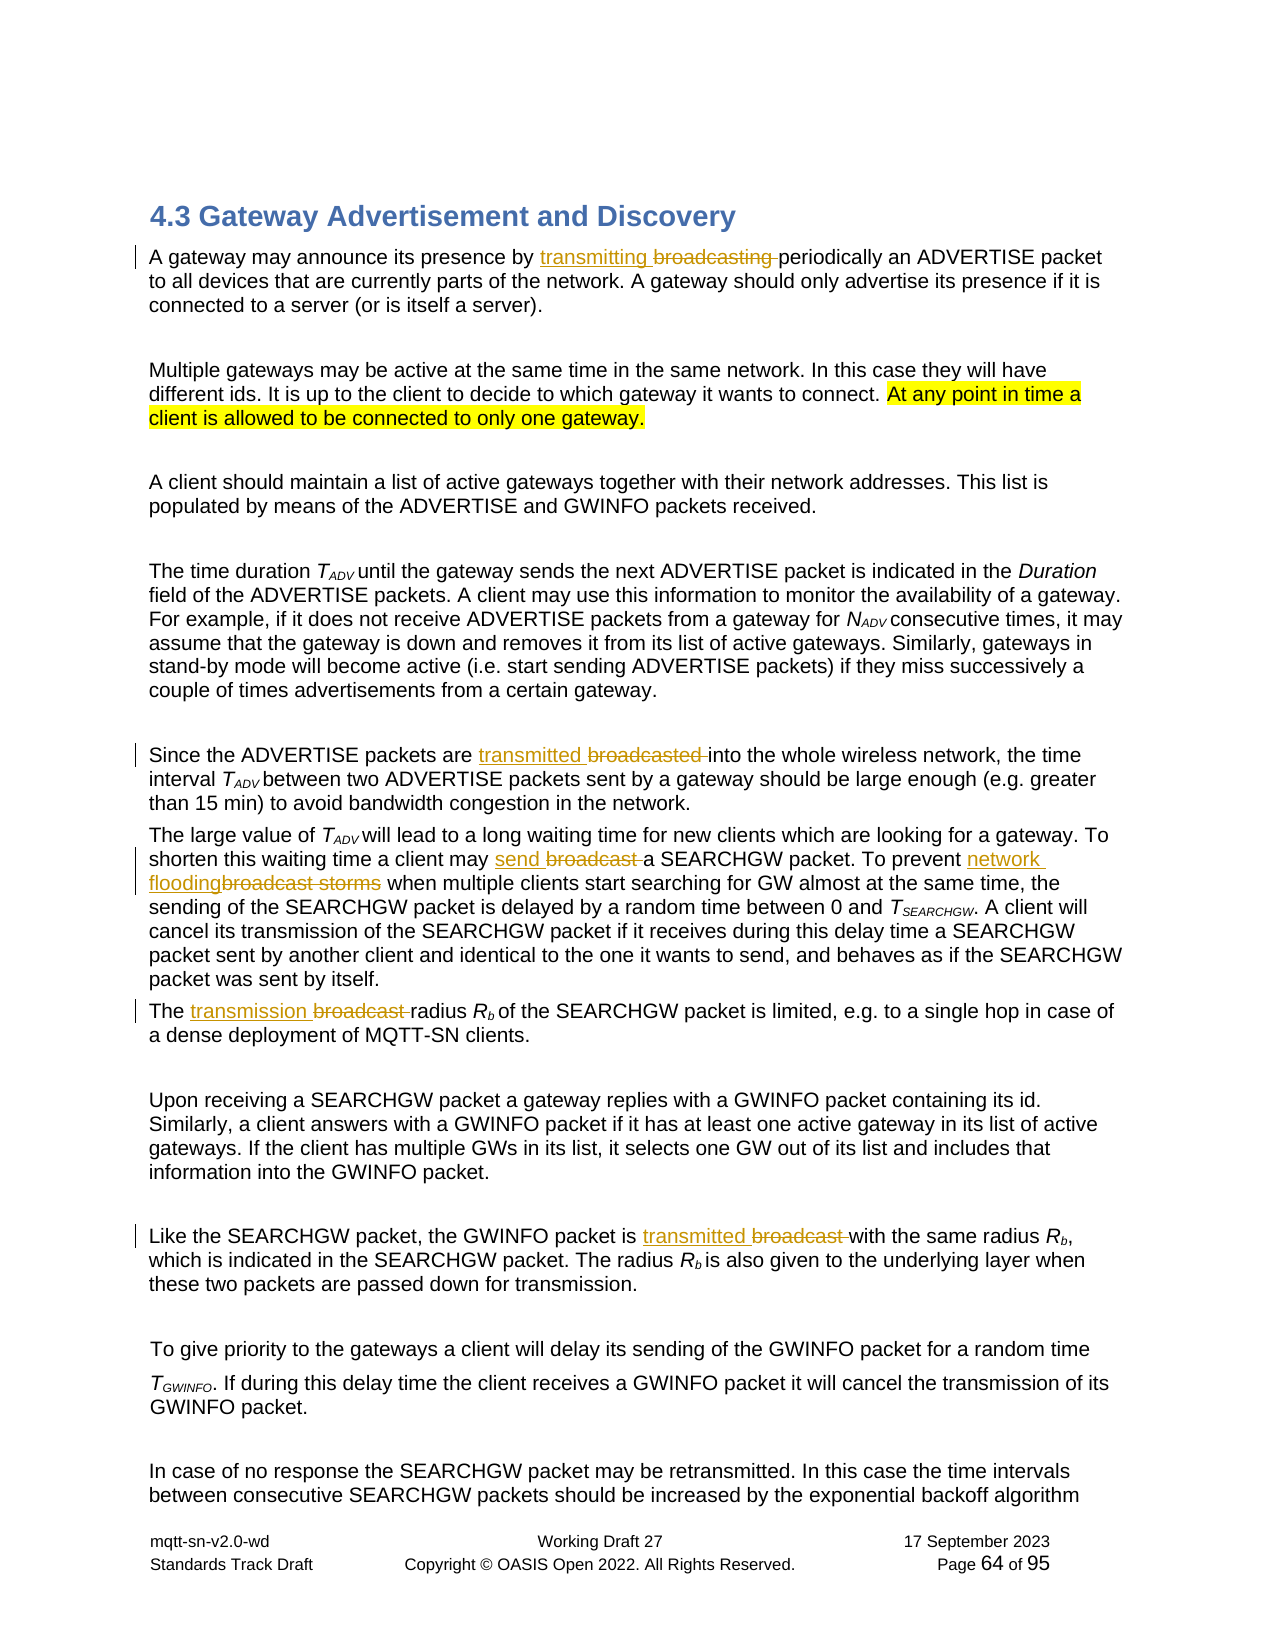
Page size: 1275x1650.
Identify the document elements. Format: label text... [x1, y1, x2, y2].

text To give priority to the gateways a client will delay its sending of the GWINFO packet for a random time [150, 1337, 1124, 1361]
text Since the ADVERTISE packets are transmitted into the whole wireless network, the time interval TADV between two ADVERTISE packets sent by a gateway should be large enough (e.g. greater than 15 min) to avoid bandwidth congestion in the network. [148, 743, 1124, 815]
text The large value of TADV will lead to a long waiting time for new clients which are looking for a gateway. To shorten this waiting time a client may send a SEARCHGW packet. To prevent network flooding when multiple clients start searching for GW almost at the same time, the sending of the SEARCHGW packet is delayed by a random time between 0 and TSEARCHGW. A client will cancel its transmission of the SEARCHGW packet if it receives during this delay time a SEARCHGW packet sent by another client and identical to the one it wants to send, and behaves as if the SEARCHGW packet was sent by itself. [148, 823, 1124, 991]
text A gateway may announce its presence by transmitting periodically an ADVERTISE packet to all devices that are currently parts of the network. A gateway should only advertise its presence if it is connected to a server (or is itself a server). [148, 245, 1124, 317]
text A client should maintain a list of active gateways together with their network addresses. This list is populated by means of the ADVERTISE and GWINFO packets received. [148, 470, 1124, 518]
subtitle 4.3 Gateway Advertisement and Discovery [150, 199, 1125, 232]
text The transmission radius Rb of the SEARCHGW packet is limited, e.g. to a single hop in case of a dense deployment of MQTT-SN clients. [148, 999, 1124, 1047]
text The time duration TADV until the gateway sends the next ADVERTISE packet is indicated in the Duration field of the ADVERTISE packets. A client may use this information to monitor the availability of a gateway. For example, if it does not receive ADVERTISE packets from a gateway for NADV consecutive times, it may assume that the gateway is down and removes it from its list of active gateways. Similarly, gateways in stand-by mode will become active (i.e. start sending ADVERTISE packets) if they miss successively a couple of times advertisements from a certain gateway. [148, 558, 1124, 702]
text Multiple gateways may be active at the same time in the same network. In this case they will have different ids. It is up to the client to decide to which gateway it wants to connect. At any point in time a client is allowed to be connected to only one gateway. [148, 357, 1124, 429]
text Like the SEARCHGW packet, the GWINFO packet is transmitted with the same radius Rb, which is indicated in the SEARCHGW packet. The radius Rb is also given to the underlying layer when these two packets are passed down for transmission. [148, 1224, 1124, 1296]
text TGWINFO. If during this delay time the client receives a GWINFO packet it will cancel the transmission of its GWINFO packet. [149, 1371, 1124, 1419]
text Upon receiving a SEARCHGW packet a gateway replies with a GWINFO packet containing its id. Similarly, a client answers with a GWINFO packet if it has at least one active gateway in its list of active gateways. If the client has multiple GWs in its list, it selects one GW out of its list and includes that information into the GWINFO packet. [148, 1088, 1124, 1183]
text In case of no response the SEARCHGW packet may be retransmitted. In this case the time intervals between consecutive SEARCHGW packets should be increased by the exponential backoff algorithm [148, 1459, 1124, 1507]
